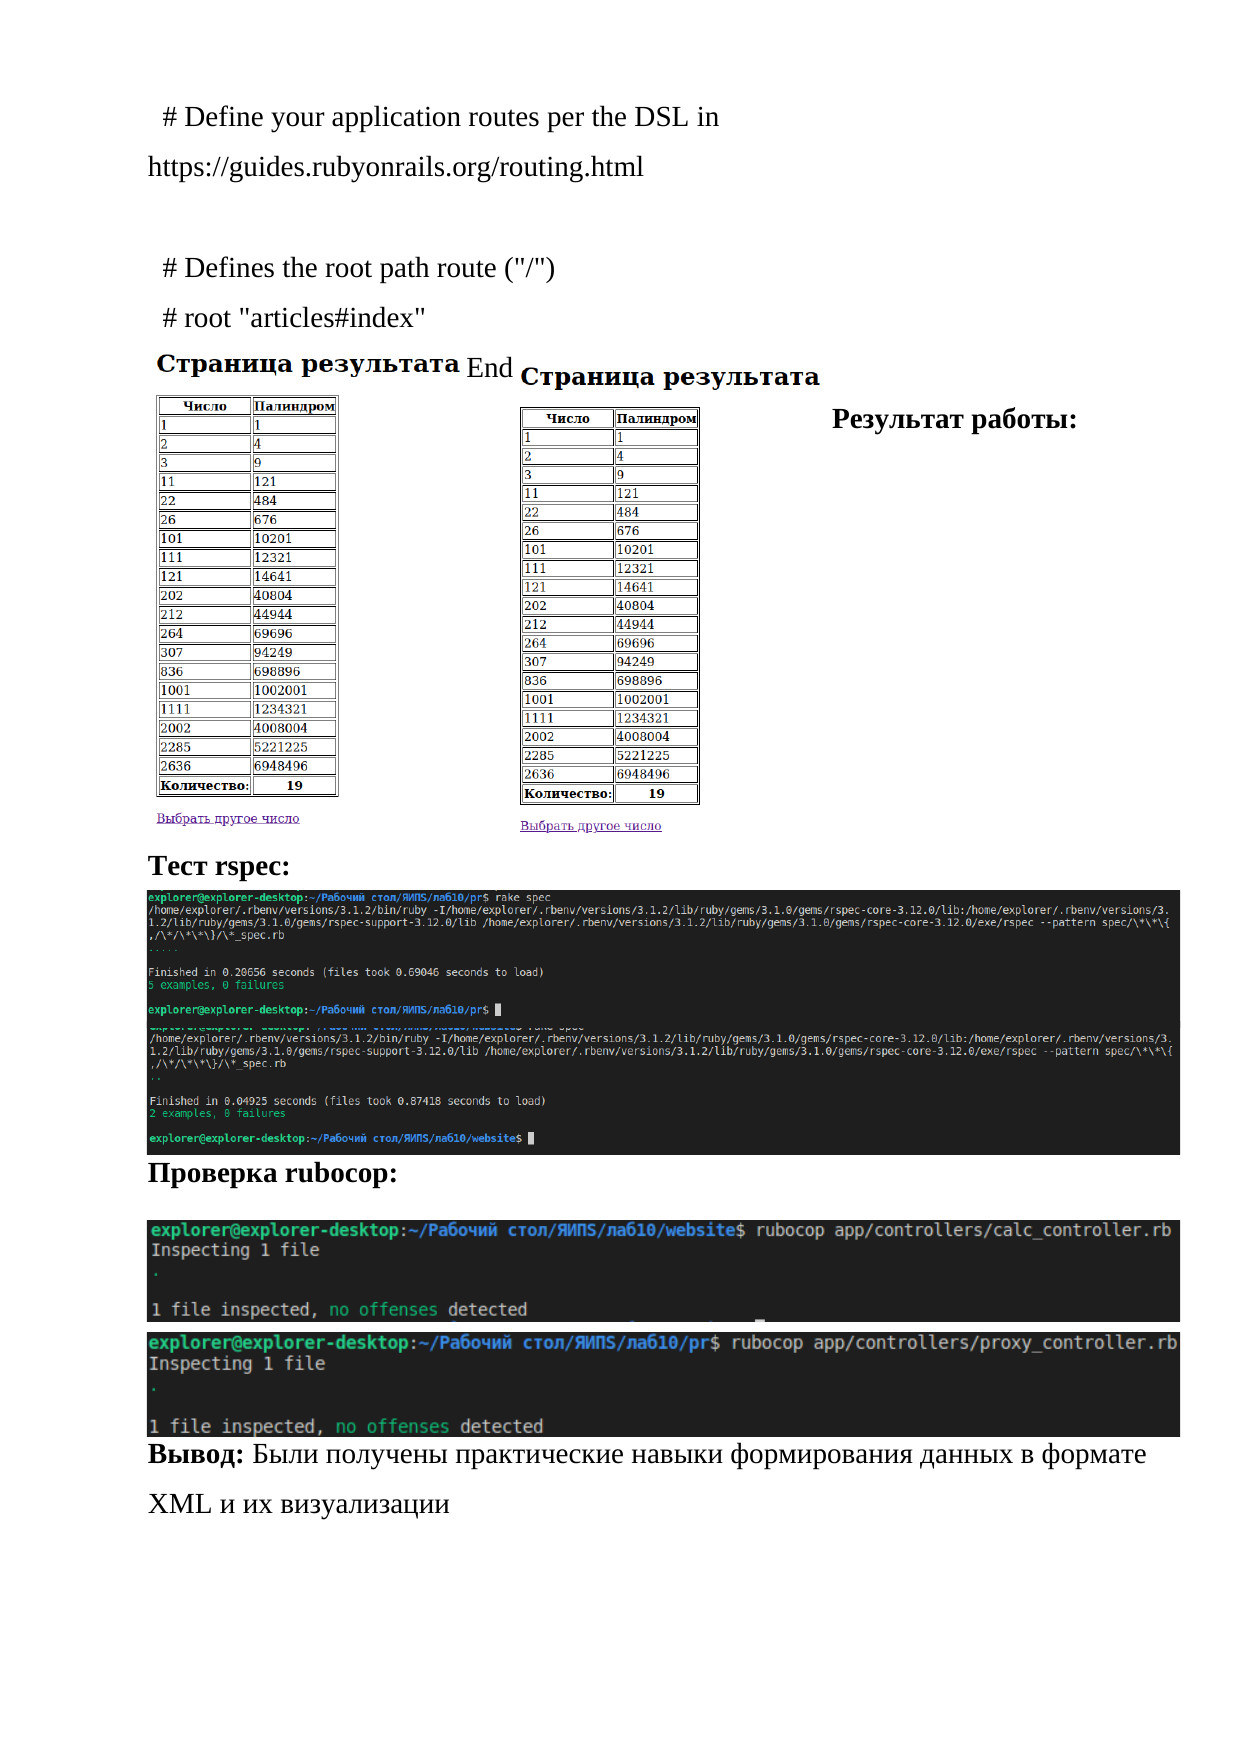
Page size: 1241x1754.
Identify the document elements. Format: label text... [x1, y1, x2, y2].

text [467, 401, 514, 434]
text Вывод: Были получены практические навыки формирования данных в формате XML и их визуализации [148, 1437, 1181, 1520]
picture [150, 345, 467, 839]
picture [146, 890, 1181, 1155]
picture [146, 1332, 1181, 1437]
text # root "articles#index" [148, 300, 1181, 334]
text End [467, 351, 1181, 384]
text Проверка rubocop: [148, 1155, 1181, 1188]
picture [514, 353, 832, 856]
text Тест rspec: [148, 848, 1181, 881]
text [148, 1322, 1181, 1332]
text # Define your application routes per the DSL in https://guides.rubyonrails.org/routing.html [148, 99, 1181, 183]
picture [146, 1220, 1181, 1322]
text # Defines the root path route ("/") [148, 250, 1181, 283]
text Результат работы: [832, 401, 1181, 434]
